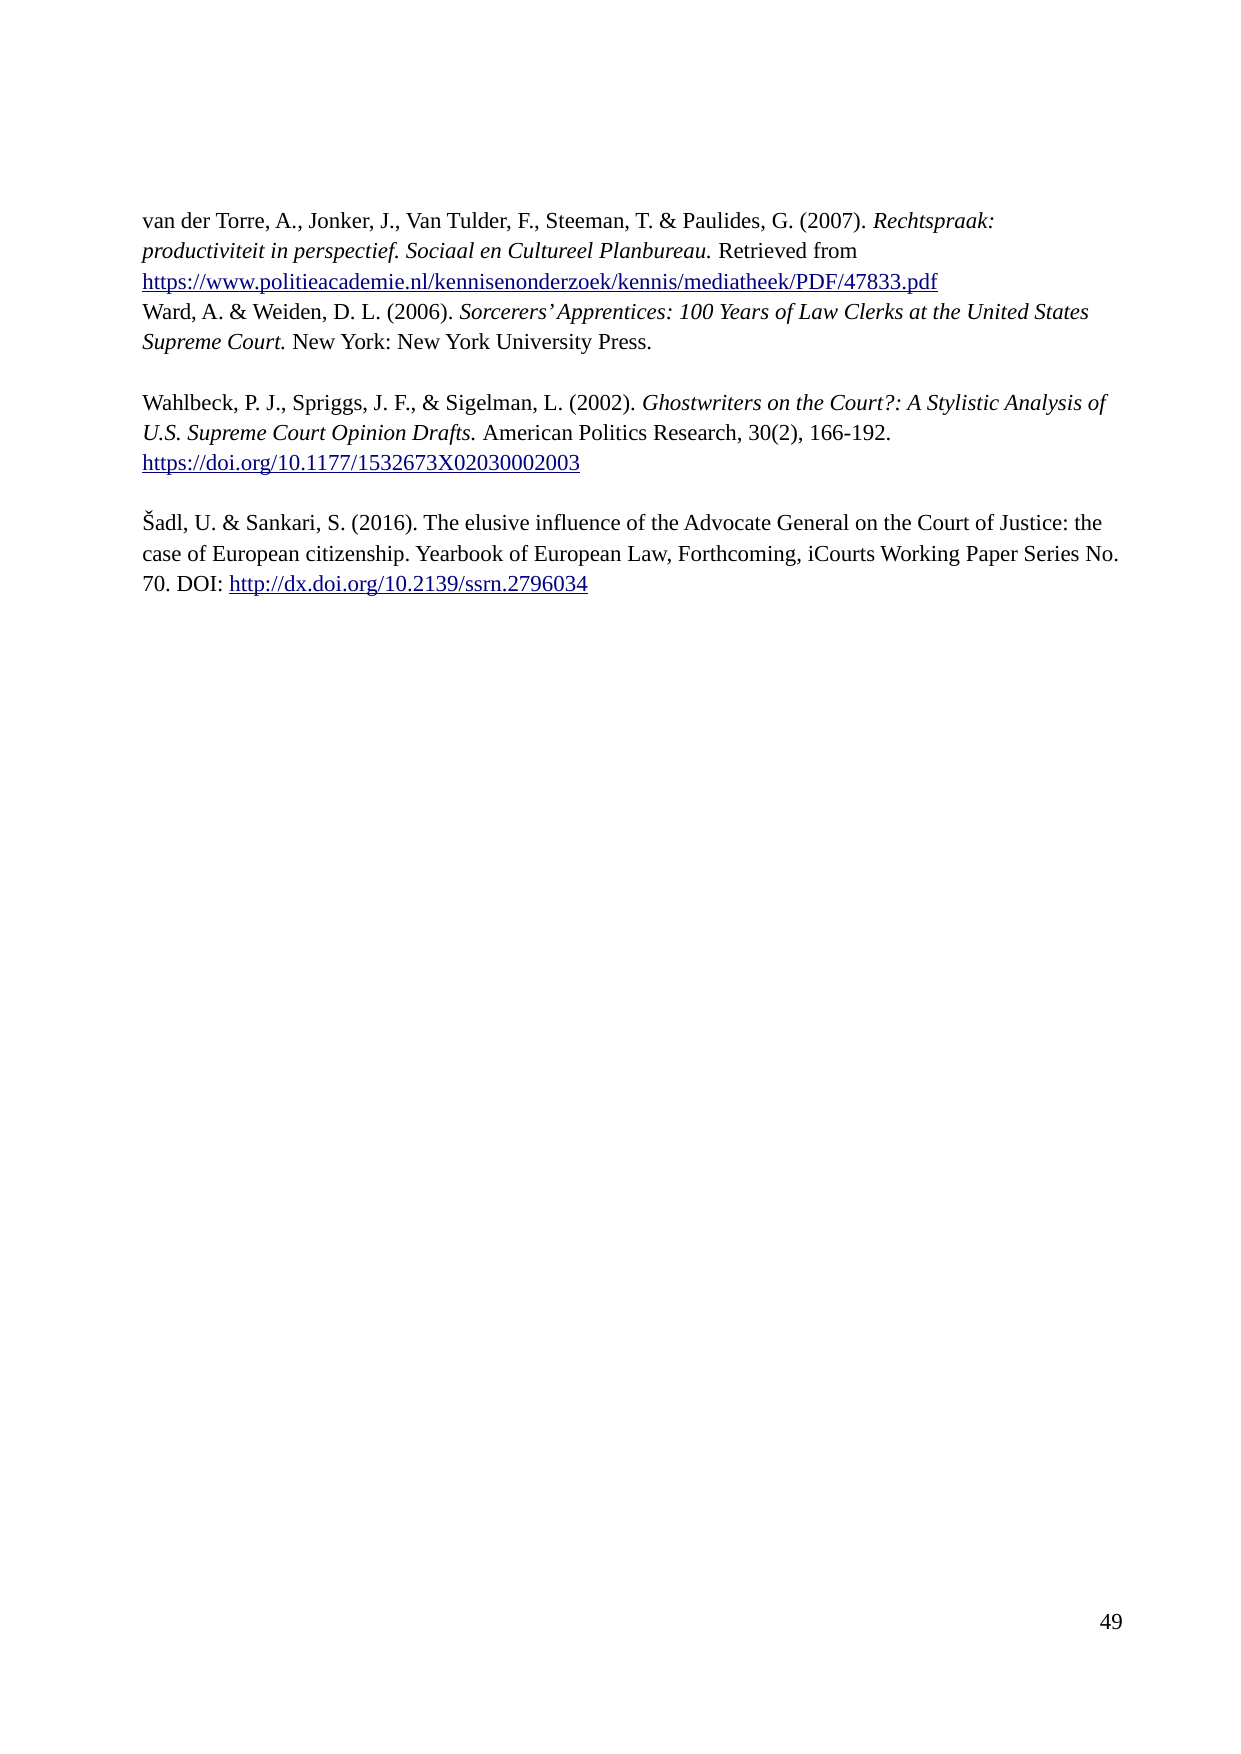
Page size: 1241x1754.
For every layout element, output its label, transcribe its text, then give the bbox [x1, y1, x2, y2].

text Šadl, U. & Sankari, S. (2016). The elusive influence of the Advocate General on the Court of Justice: the case of European citizenship. Yearbook of European Law, Forthcoming, iCourts Working Paper Series No. 70. DOI: http://dx.doi.org/10.2139/ssrn.2796034 [142, 509, 1122, 596]
text van der Torre, A., Jonker, J., Van Tulder, F., Steeman, T. & Paulides, G. (2007). Rechtspraak: productiviteit in perspectief. Sociaal en Cultureel Planbureau. Retrieved from https://www.politieacademie.nl/kennisenonderzoek/kennis/mediatheek/PDF/47833.pdf [142, 207, 1122, 294]
text Ward, A. & Weiden, D. L. (2006). Sorcerers’ Apprentices: 100 Years of Law Clerks at the United States Supreme Court. New York: New York University Press. [142, 298, 1122, 354]
text Wahlbeck, P. J., Spriggs, J. F., & Sigelman, L. (2002). Ghostwriters on the Court?: A Stylistic Analysis of U.S. Supreme Court Opinion Drafts. American Politics Research, 30(2), 166-192. https://doi.org/10.1177/1532673X02030002003 [142, 389, 1122, 475]
